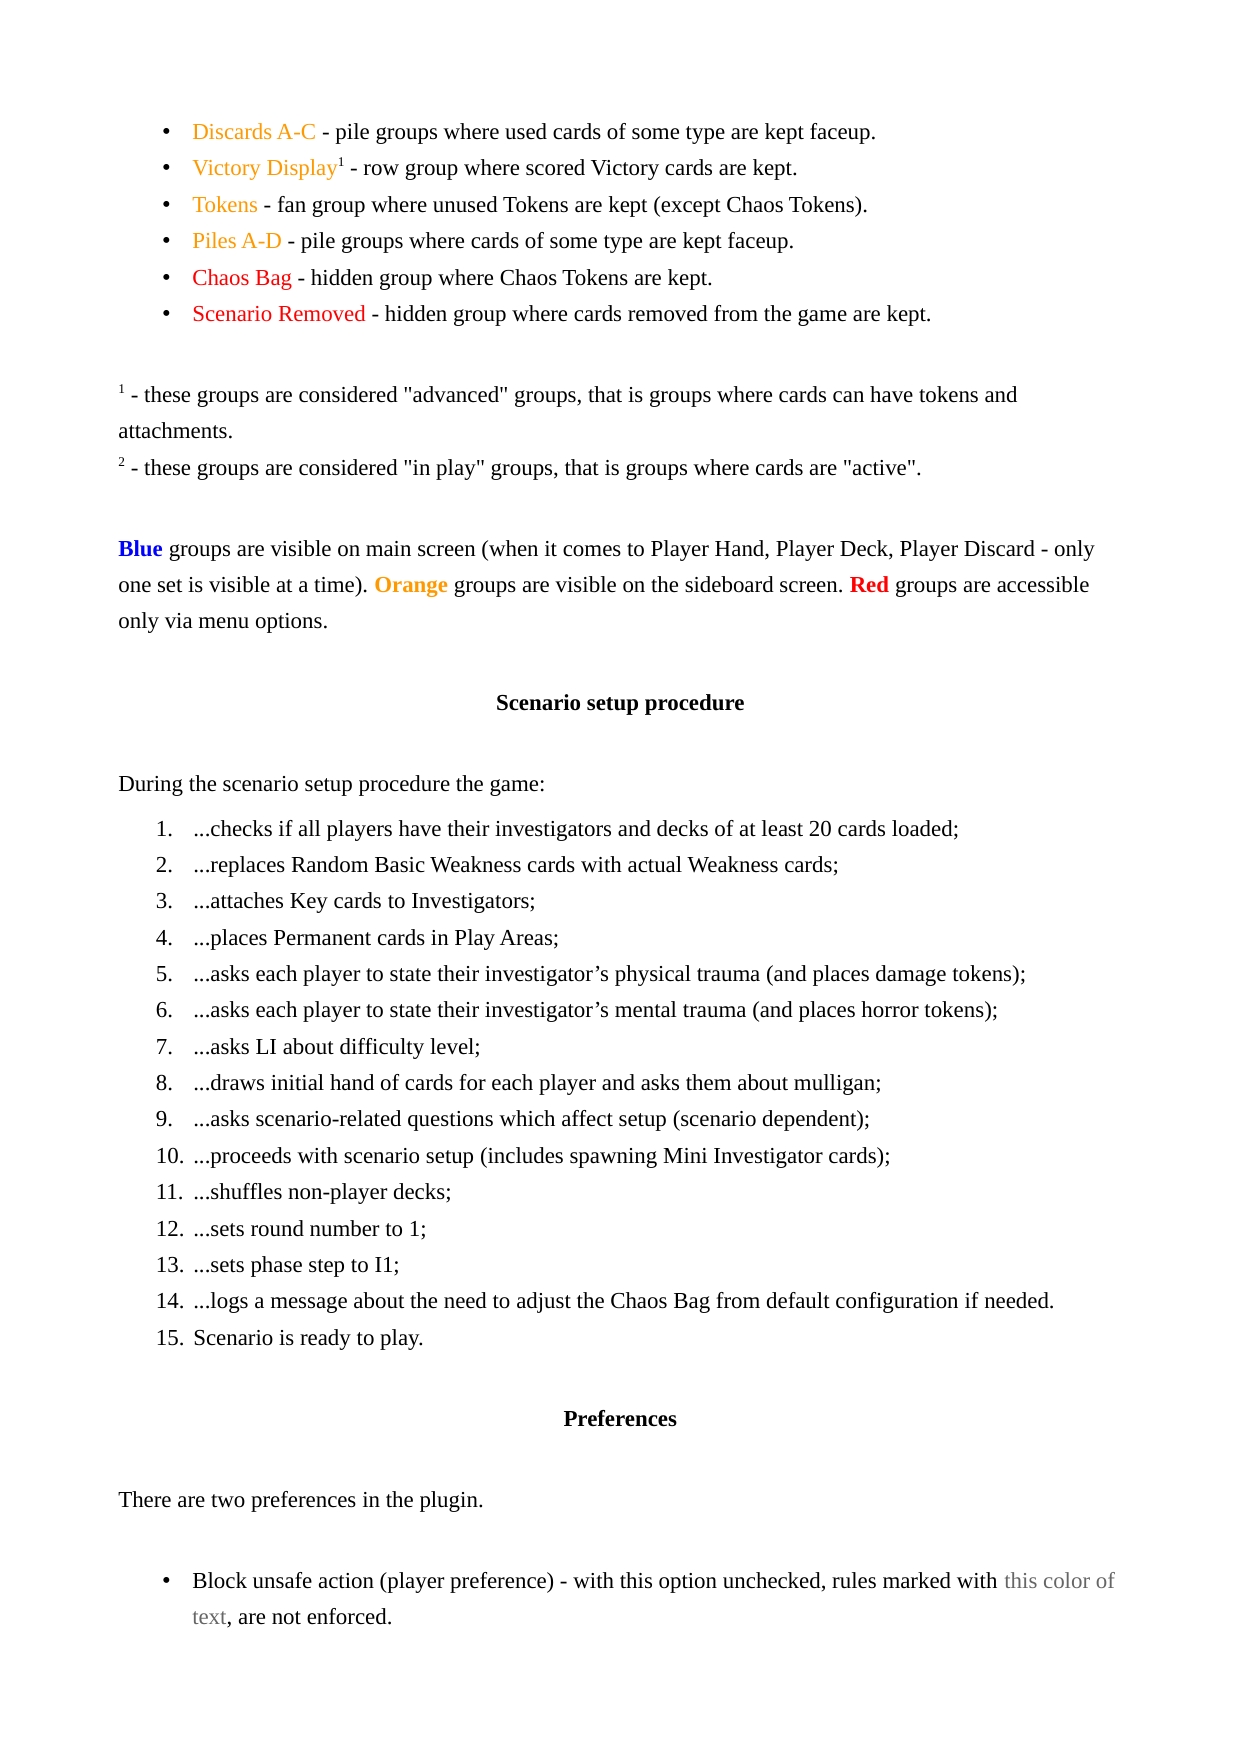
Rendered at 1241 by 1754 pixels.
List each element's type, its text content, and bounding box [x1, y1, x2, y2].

text During the scenario setup procedure the game: [118, 770, 1122, 796]
text Preferences [118, 1405, 1122, 1431]
list ...asks each player to state their investigator’s mental trauma (and places horror tokens); [156, 996, 1122, 1023]
list Tokens - fan group where unused Tokens are kept (except Chaos Tokens). [162, 191, 1122, 217]
list ...checks if all players have their investigators and decks of at least 20 cards loaded; [156, 815, 1122, 841]
list ...places Permanent cards in Play Areas; [156, 924, 1122, 950]
text 2 - these groups are considered "in play" groups, that is groups where cards are "active". [118, 454, 1122, 480]
list ...proceeds with scenario setup (includes spawning Mini Investigator cards); [156, 1142, 1122, 1168]
list Scenario is ready to play. [156, 1324, 1122, 1350]
list Discards A-C - pile groups where used cards of some type are kept faceup. [162, 118, 1122, 144]
list ...asks scenario-related questions which affect setup (scenario dependent); [156, 1106, 1122, 1132]
text Blue groups are visible on main screen (when it comes to Player Hand, Player Deck, Player Discard - only one set is visible at a time). Orange groups are visible on the sideboard screen. Red groups are accessible only via menu options. [118, 535, 1122, 634]
list ...draws initial hand of cards for each player and asks them about mulligan; [156, 1069, 1122, 1096]
list ...shuffles non-player decks; [156, 1178, 1122, 1204]
list ...replaces Random Basic Weakness cards with actual Weakness cards; [156, 851, 1122, 877]
list ...asks each player to state their investigator’s physical trauma (and places damage tokens); [156, 960, 1122, 986]
list ...sets round number to 1; [156, 1214, 1122, 1241]
text There are two preferences in the plugin. [118, 1486, 1122, 1512]
list ...asks LI about difficulty level; [156, 1033, 1122, 1059]
list ...sets phase step to I1; [156, 1251, 1122, 1277]
list Chaos Bag - hidden group where Chaos Tokens are kept. [162, 263, 1122, 290]
list Scenario Removed - hidden group where cards removed from the game are kept. [162, 300, 1122, 326]
text Scenario setup procedure [118, 689, 1122, 715]
text 1 - these groups are considered "advanced" groups, that is groups where cards can have tokens and attachments. [118, 381, 1122, 444]
list Block unsafe action (player preference) - with this option unchecked, rules marked with this color of text, are not enforced. [162, 1567, 1122, 1630]
list ...logs a message about the need to adjust the Chaos Bag from default configuration if needed. [156, 1287, 1122, 1314]
list Piles A-D - pile groups where cards of some type are kept faceup. [162, 227, 1122, 253]
list ...attaches Key cards to Investigators; [156, 887, 1122, 914]
list Victory Display1 - row group where scored Victory cards are kept. [162, 154, 1122, 181]
